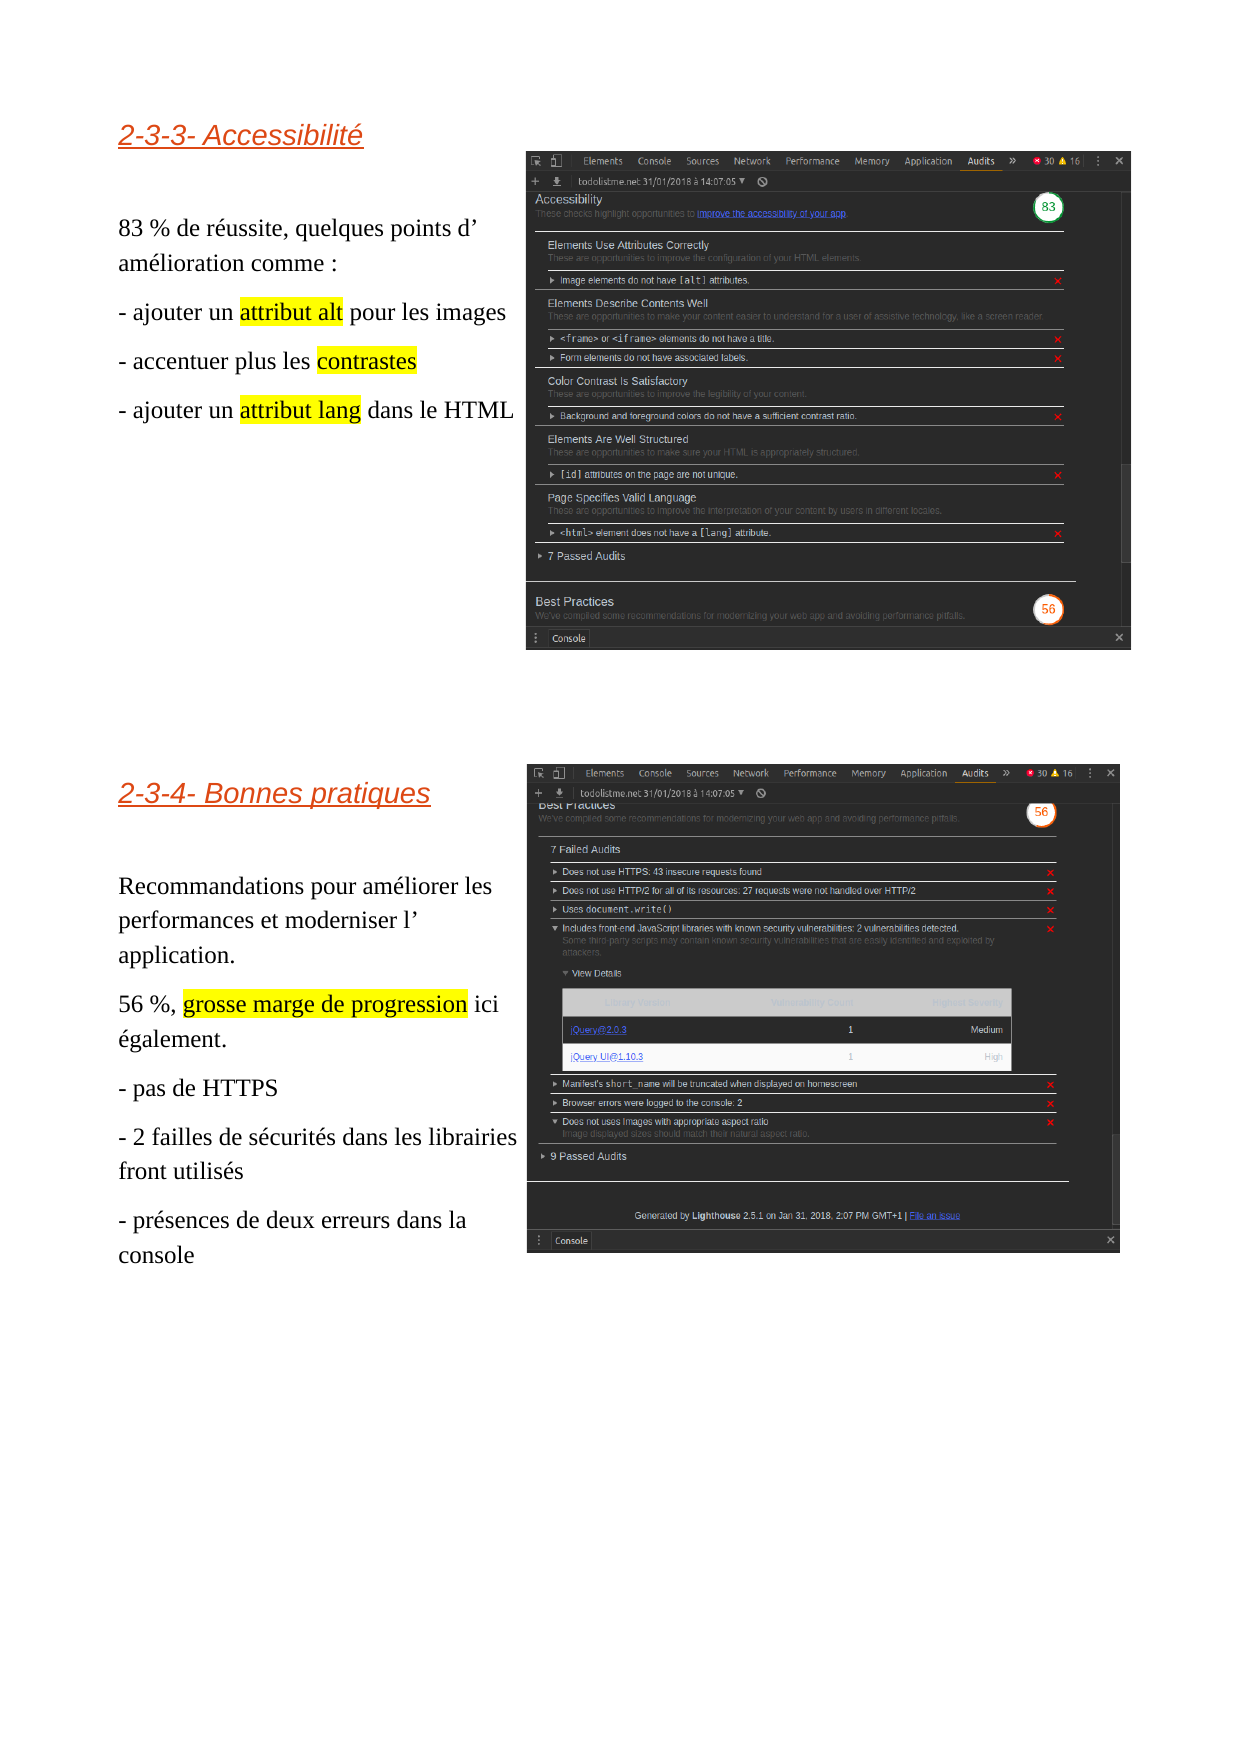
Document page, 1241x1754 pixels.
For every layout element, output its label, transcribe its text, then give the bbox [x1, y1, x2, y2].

text Recommandations pour améliorer les performances et moderniser l’ application. [118, 871, 526, 969]
subtitle 2-3-3- Accessibilité [118, 118, 1122, 152]
text - ajouter un attribut alt pour les images [118, 297, 525, 326]
picture [526, 764, 1120, 1253]
subtitle 2-3-4- Bonnes pratiques [118, 776, 526, 809]
text - ajouter un attribut lang dans le HTML [118, 395, 525, 424]
text - accentuer plus les contrastes [118, 346, 525, 374]
text - présences de deux erreurs dans la console [118, 1205, 1122, 1268]
text - pas de HTTPS [118, 1073, 526, 1101]
picture [525, 151, 1132, 650]
text 56 %, grosse marge de progression ici également. [118, 989, 526, 1052]
text 83 % de réussite, quelques points d’ amélioration comme : [118, 213, 525, 276]
text - 2 failles de sécurités dans les librairies front utilisés [118, 1122, 526, 1185]
